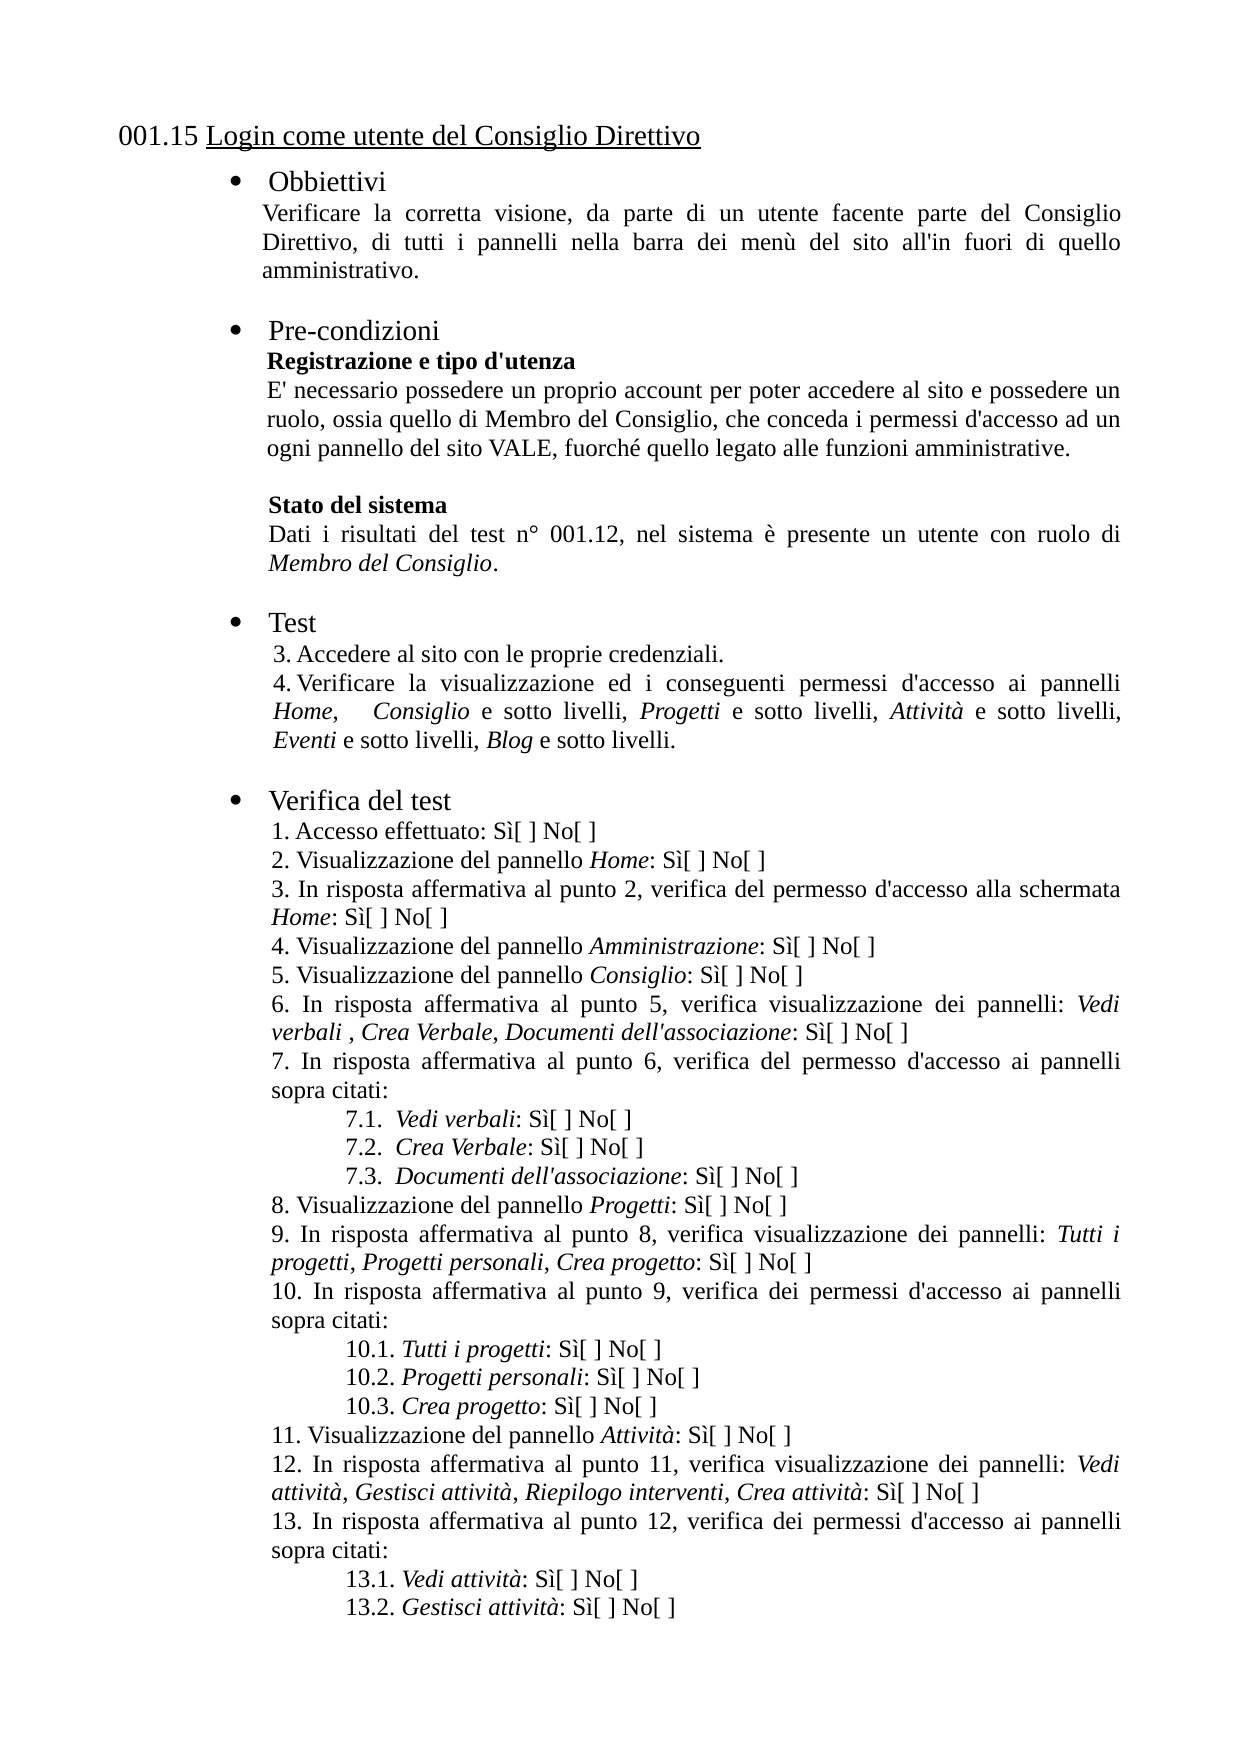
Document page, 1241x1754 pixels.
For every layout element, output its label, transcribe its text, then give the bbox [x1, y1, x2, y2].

text 10.1. Tutti i progetti: Sì[ ] No[ ] [271, 1334, 1122, 1362]
text 7.1. Vedi verbali: Sì[ ] No[ ] [271, 1104, 1122, 1132]
text 5. Visualizzazione del pannello Consiglio: Sì[ ] No[ ] [271, 960, 1122, 989]
text 3. In risposta affermativa al punto 2, verifica del permesso d'accesso alla schermata Home: Sì[ ] No[ ] [271, 874, 1122, 931]
text 11. Visualizzazione del pannello Attività: Sì[ ] No[ ] [271, 1420, 1122, 1449]
text 7. In risposta affermativa al punto 6, verifica del permesso d'accesso ai pannelli sopra citati: [271, 1046, 1122, 1104]
text 1. Accesso effettuato: Sì[ ] No[ ] [271, 816, 1122, 845]
text 10.3. Crea progetto: Sì[ ] No[ ] [271, 1391, 1122, 1420]
text 13.1. Vedi attività: Sì[ ] No[ ] [271, 1564, 1122, 1592]
text Verificare la corretta visione, da parte di un utente facente parte del Consiglio Direttivo, di tutti i pannelli nella barra dei menù del sito all'in fuori di quello amministrativo. [262, 198, 1122, 284]
list Pre-condizioni [231, 313, 1122, 346]
text Registrazione e tipo d'utenza [267, 346, 1122, 375]
text 7.2. Crea Verbale: Sì[ ] No[ ] [271, 1132, 1122, 1161]
text 4. Visualizzazione del pannello Amministrazione: Sì[ ] No[ ] [271, 931, 1122, 960]
text 6. In risposta affermativa al punto 5, verifica visualizzazione dei pannelli: Vedi verbali , Crea Verbale, Documenti dell'associazione: Sì[ ] No[ ] [271, 989, 1122, 1046]
list Verificare la visualizzazione ed i conseguenti permessi d'accesso ai pannelli Home, Consiglio e sotto livelli, Progetti e sotto livelli, Attività e sotto livelli, Eventi e sotto livelli, Blog e sotto livelli. [273, 668, 1122, 754]
text 12. In risposta affermativa al punto 11, verifica visualizzazione dei pannelli: Vedi attività, Gestisci attività, Riepilogo interventi, Crea attività: Sì[ ] No[ ] [271, 1449, 1122, 1506]
subtitle 001.15 Login come utente del Consiglio Direttivo [118, 118, 1122, 152]
text 13.2. Gestisci attività: Sì[ ] No[ ] [271, 1592, 1122, 1621]
text 13. In risposta affermativa al punto 12, verifica dei permessi d'accesso ai pannelli sopra citati: [271, 1506, 1122, 1564]
text Stato del sistema [268, 490, 1122, 519]
list Verifica del test [231, 783, 1122, 816]
text E' necessario possedere un proprio account per poter accedere al sito e possedere un ruolo, ossia quello di Membro del Consiglio, che conceda i permessi d'accesso ad un ogni pannello del sito VALE, fuorché quello legato alle funzioni amministrative. [267, 375, 1122, 461]
list Accedere al sito con le proprie credenziali. [273, 639, 1122, 668]
text 10.2. Progetti personali: Sì[ ] No[ ] [271, 1362, 1122, 1391]
list Obbiettivi [231, 164, 1122, 198]
text 2. Visualizzazione del pannello Home: Sì[ ] No[ ] [271, 845, 1122, 874]
text 7.3. Documenti dell'associazione: Sì[ ] No[ ] [271, 1161, 1122, 1190]
text 9. In risposta affermativa al punto 8, verifica visualizzazione dei pannelli: Tutti i progetti, Progetti personali, Crea progetto: Sì[ ] No[ ] [271, 1219, 1122, 1276]
list Test [231, 605, 1122, 639]
text Dati i risultati del test n° 001.12, nel sistema è presente un utente con ruolo di Membro del Consiglio. [268, 519, 1122, 576]
text 8. Visualizzazione del pannello Progetti: Sì[ ] No[ ] [271, 1190, 1122, 1219]
text 10. In risposta affermativa al punto 9, verifica dei permessi d'accesso ai pannelli sopra citati: [271, 1276, 1122, 1334]
